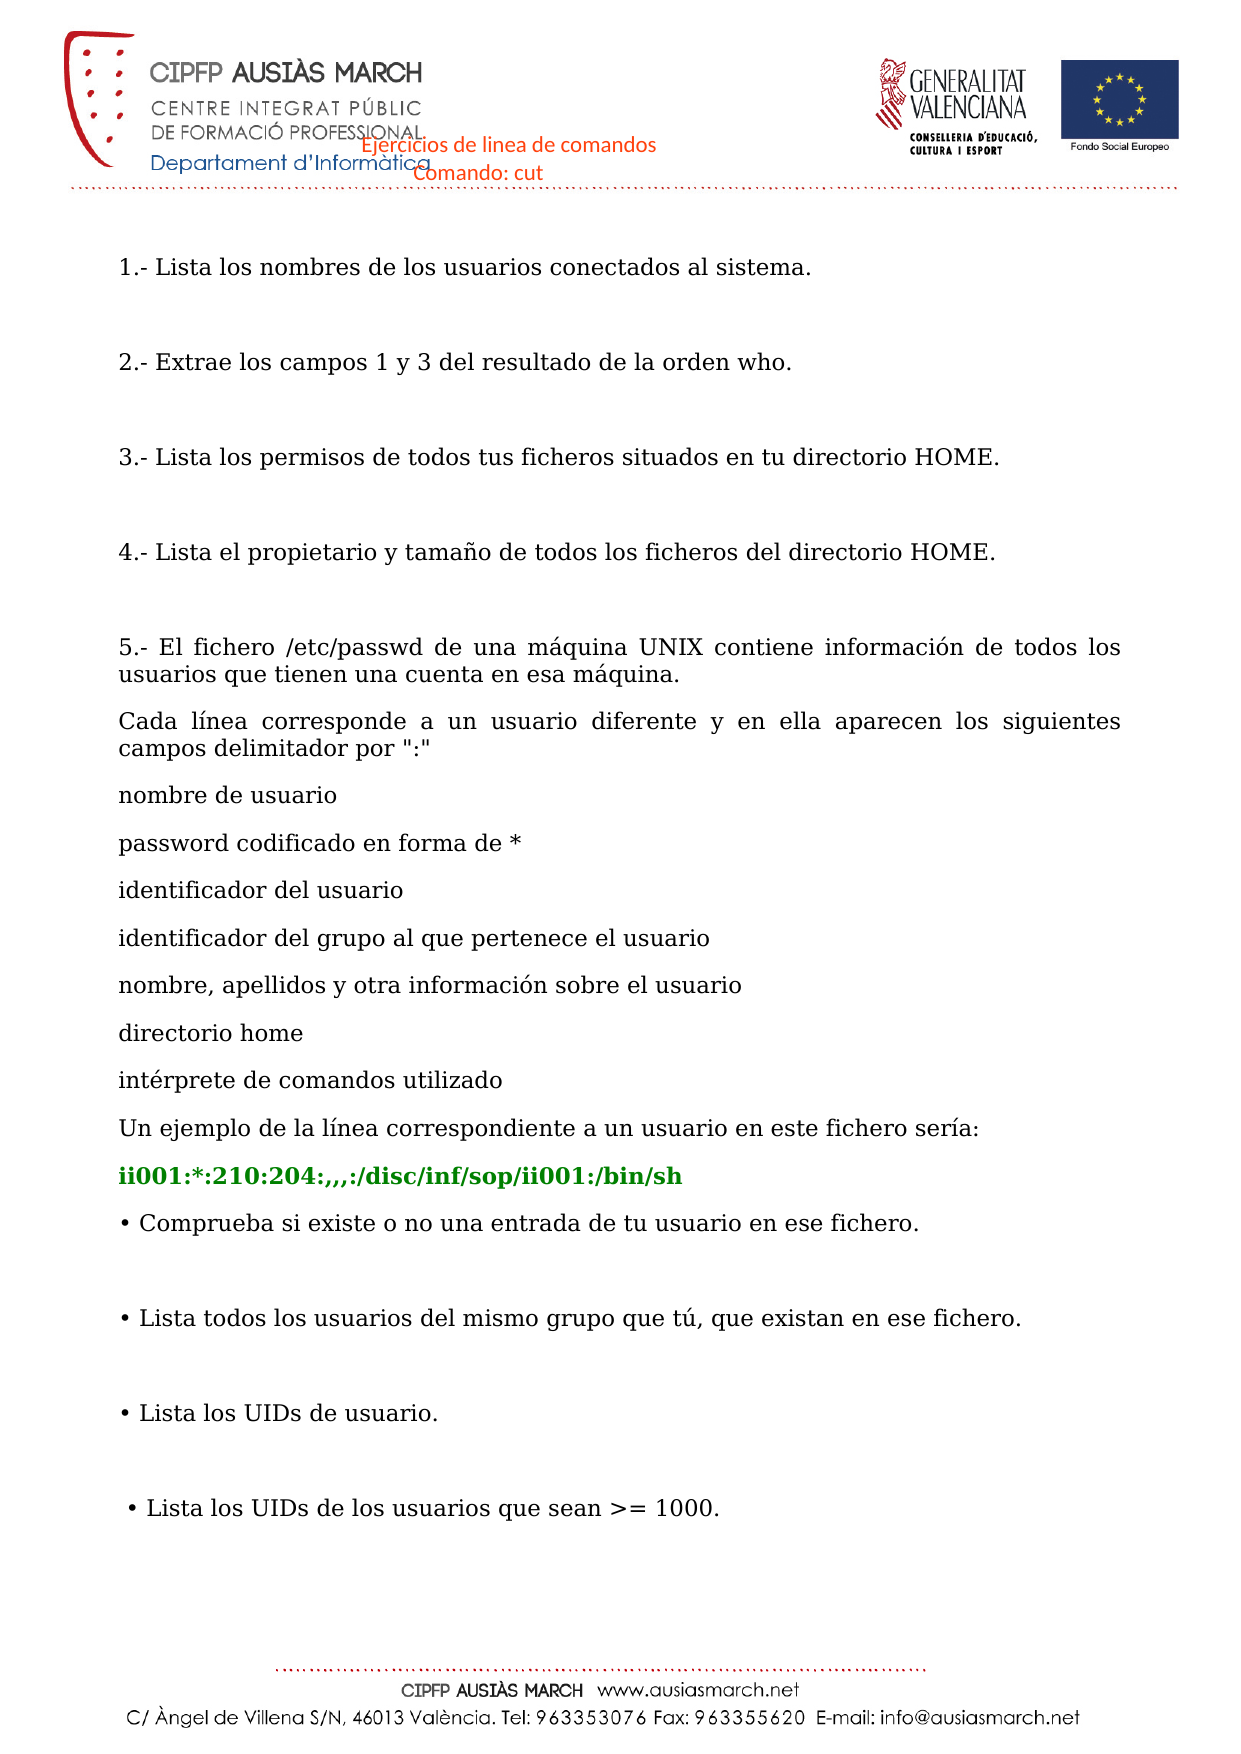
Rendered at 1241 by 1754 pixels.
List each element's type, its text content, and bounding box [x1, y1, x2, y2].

text 3.- Lista los permisos de todos tus ficheros situados en tu directorio HOME. [118, 444, 1122, 471]
text • Lista los UIDs de usuario. [118, 1400, 1122, 1427]
text nombre de usuario [118, 783, 1122, 809]
picture [122, 1662, 1083, 1731]
text nombre, apellidos y otra información sobre el usuario [118, 973, 1122, 999]
text 5.- El fichero /etc/passwd de una máquina UNIX contiene información de todos los usuarios que tienen una cuenta en esa máquina. [118, 634, 1122, 688]
text 1.- Lista los nombres de los usuarios conectados al sistema. [118, 254, 1122, 281]
text identificador del usuario [118, 878, 1122, 904]
text • Lista los UIDs de los usuarios que sean >= 1000. [118, 1495, 1122, 1522]
text directorio home [118, 1020, 1122, 1047]
text intérprete de comandos utilizado [118, 1068, 1122, 1094]
text • Lista todos los usuarios del mismo grupo que tú, que existan en ese fichero. [118, 1305, 1122, 1332]
text Un ejemplo de la línea correspondiente a un usuario en este fichero sería: [118, 1115, 1122, 1142]
picture [57, 25, 1185, 194]
text Cada línea corresponde a un usuario diferente y en ella aparecen los siguientes campos delimitador por ":" [118, 708, 1122, 762]
text • Comprueba si existe o no una entrada de tu usuario en ese fichero. [118, 1210, 1122, 1237]
text identificador del grupo al que pertenece el usuario [118, 925, 1122, 952]
text 4.- Lista el propietario y tamaño de todos los ficheros del directorio HOME. [118, 539, 1122, 566]
text 2.- Extrae los campos 1 y 3 del resultado de la orden who. [118, 349, 1122, 376]
text password codificado en forma de * [118, 830, 1122, 857]
text ii001:*:210:204:,,,:/disc/inf/sop/ii001:/bin/sh [118, 1163, 1122, 1189]
